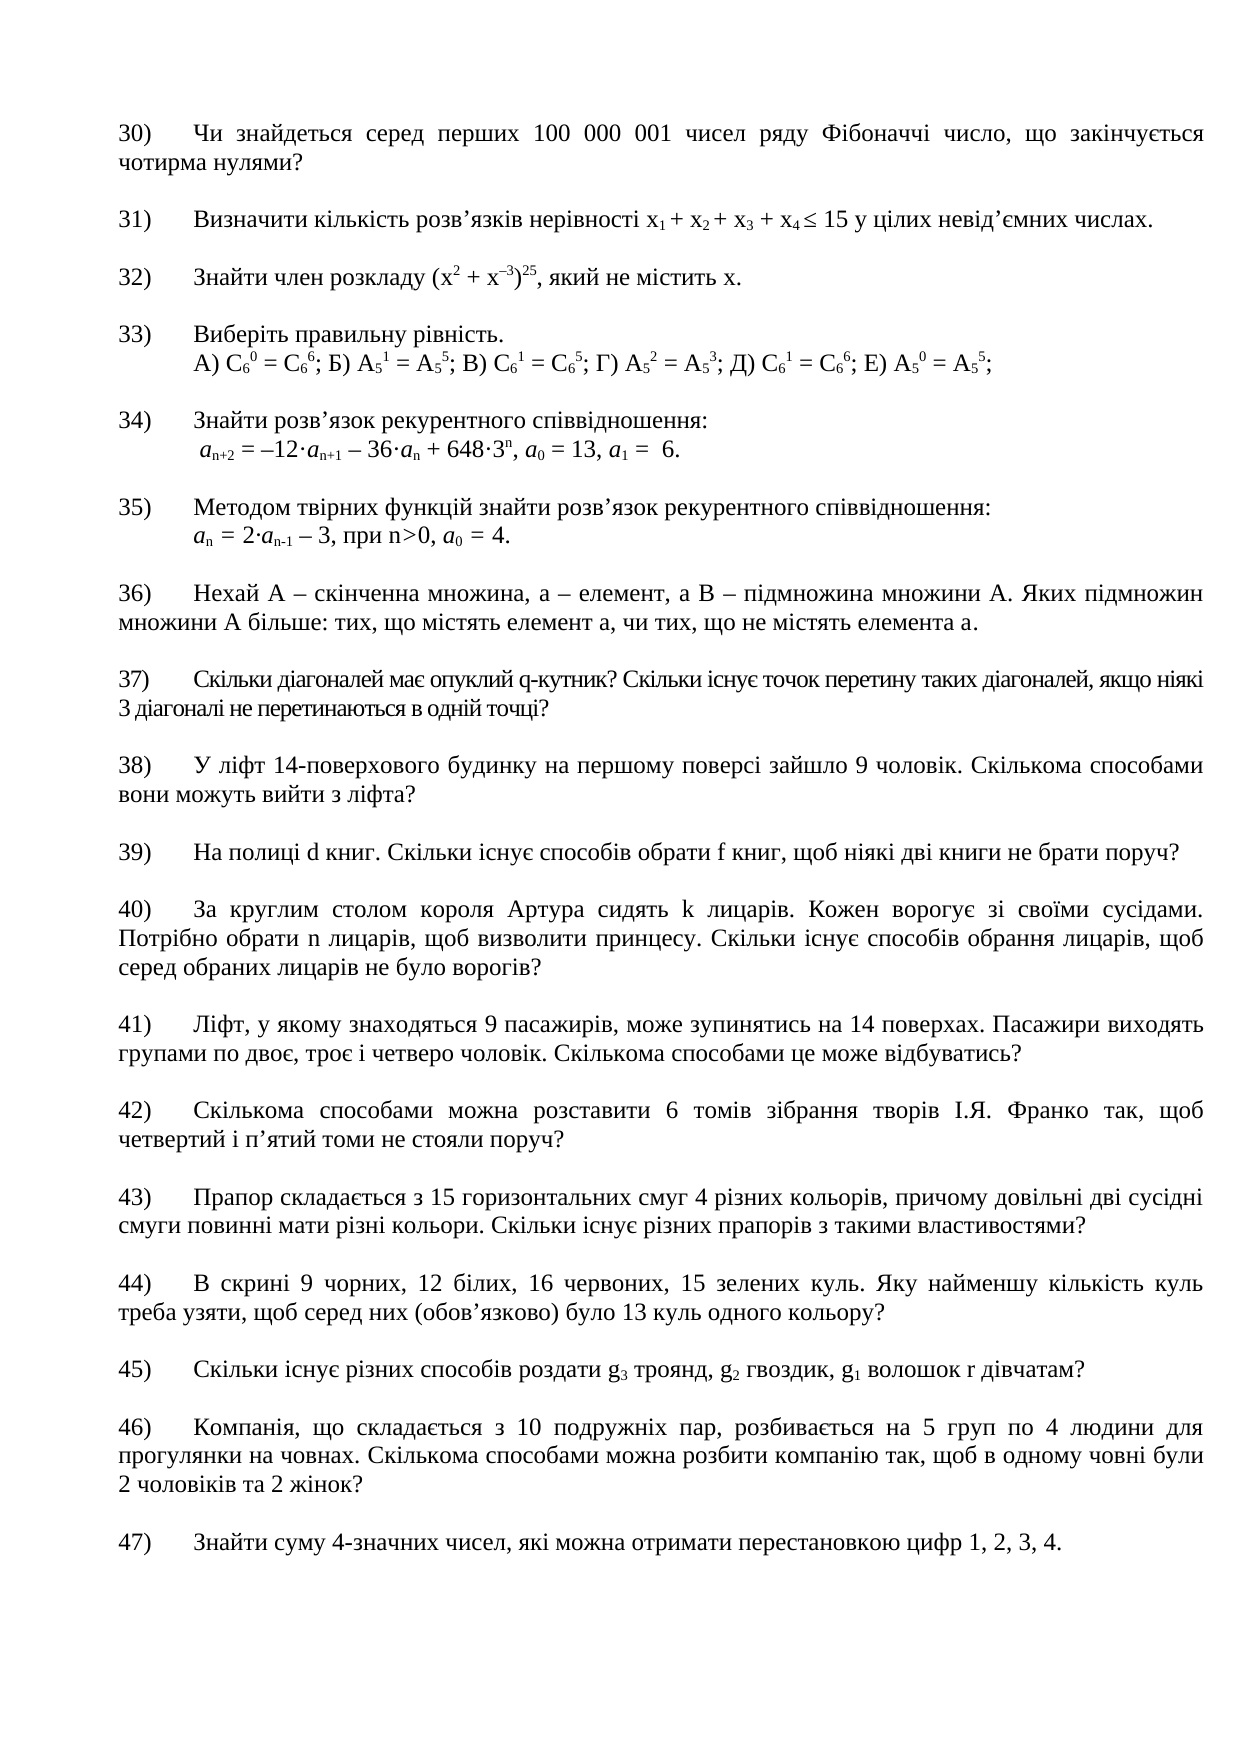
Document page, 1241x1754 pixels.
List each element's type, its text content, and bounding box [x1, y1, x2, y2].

list an = 2·an-1 – 3, при n>0, a0 = 4. [118, 521, 1205, 549]
list Ліфт, у якому знаходяться 9 пасажирів, може зупинятись на 14 поверхах. Пасажири виходять групами по двоє, троє і четверо чоловік. Скількома способами це може відбуватись? [118, 1009, 1205, 1067]
list an+2 = –12·an+1 – 36·an + 648·3n, a0 = 13, a1 = 6. [118, 434, 1205, 463]
list На полиці d книг. Скільки існує способів обрати f книг, щоб ніякі дві книги не брати поруч? [118, 837, 1205, 866]
list За круглим столом короля Артура сидять k лицарів. Кожен ворогує зі своїми сусідами. Потрібно обрати n лицарів, щоб визволити принцесу. Скільки існує способів обрання лицарів, щоб серед обраних лицарів не було ворогів? [118, 894, 1205, 981]
list Виберіть правильну рівність. [118, 319, 1205, 348]
list Визначити кількість розв’язків нерівності x1 + x2 + x3 + x4 ≤ 15 у цілих невід’ємних числах. [118, 204, 1205, 233]
list В скрині 9 чорних, 12 білих, 16 червоних, 15 зелених куль. Яку найменшу кількість куль треба узяти, щоб серед них (обов’язково) було 13 куль одного кольору? [118, 1268, 1205, 1326]
list Знайти член розкладу (x2 + x–3)25, який не містить x. [118, 262, 1205, 291]
list Скількома способами можна розставити 6 томів зібрання творів І.Я. Франко так, щоб четвертий і п’ятий томи не стояли поруч? [118, 1096, 1205, 1153]
list Чи знайдеться серед перших 100 000 001 чисел ряду Фібоначчі число, що закінчується чотирма нулями? [118, 118, 1205, 176]
list Нехай A – скінченна множина, a – елемент, а B – підмножина множини A. Яких підмножин множини A більше: тих, що містять елемент a, чи тих, що не містять елемента a. [118, 578, 1205, 636]
list У ліфт 14-поверхового будинку на першому поверсі зайшло 9 чоловік. Скількома способами вони можуть вийти з ліфта? [118, 751, 1205, 808]
list Скільки існує різних способів роздати g3 троянд, g2 гвоздик, g1 волошок r дівчатам? [118, 1354, 1205, 1383]
list Прапор складається з 15 горизонтальних смуг 4 різних кольорів, причому довільні дві сусідні смуги повинні мати різні кольори. Скільки існує різних прапорів з такими властивостями? [118, 1182, 1205, 1239]
list Скільки діагоналей має опуклий q-кутник? Скільки існує точок перетину таких діагоналей, якщо ніякі 3 діагоналі не перетинаються в одній точці? [118, 664, 1205, 722]
list Компанiя, що складається з 10 подружнiх пар, розбивається на 5 груп по 4 людини для прогулянки на човнах. Скiлькома способами можна розбити компанію так, щоб в одному човнi були 2 чоловiкiв та 2 жiнок? [118, 1412, 1205, 1498]
list Знайти суму 4-значних чисел, які можна отримати перестановкою цифр 1, 2, 3, 4. [118, 1527, 1205, 1556]
list Методом твірних функцій знайти розв’язок рекурентного співвідношення: [118, 492, 1205, 521]
list А) С60 = С66; Б) А51 = А55; В) С61 = С65; Г) А52 = А53; Д) С61 = С66; Е) А50 = А55; [118, 348, 1205, 377]
list Знайти розв’язок рекурентного співвідношення: [118, 406, 1205, 434]
